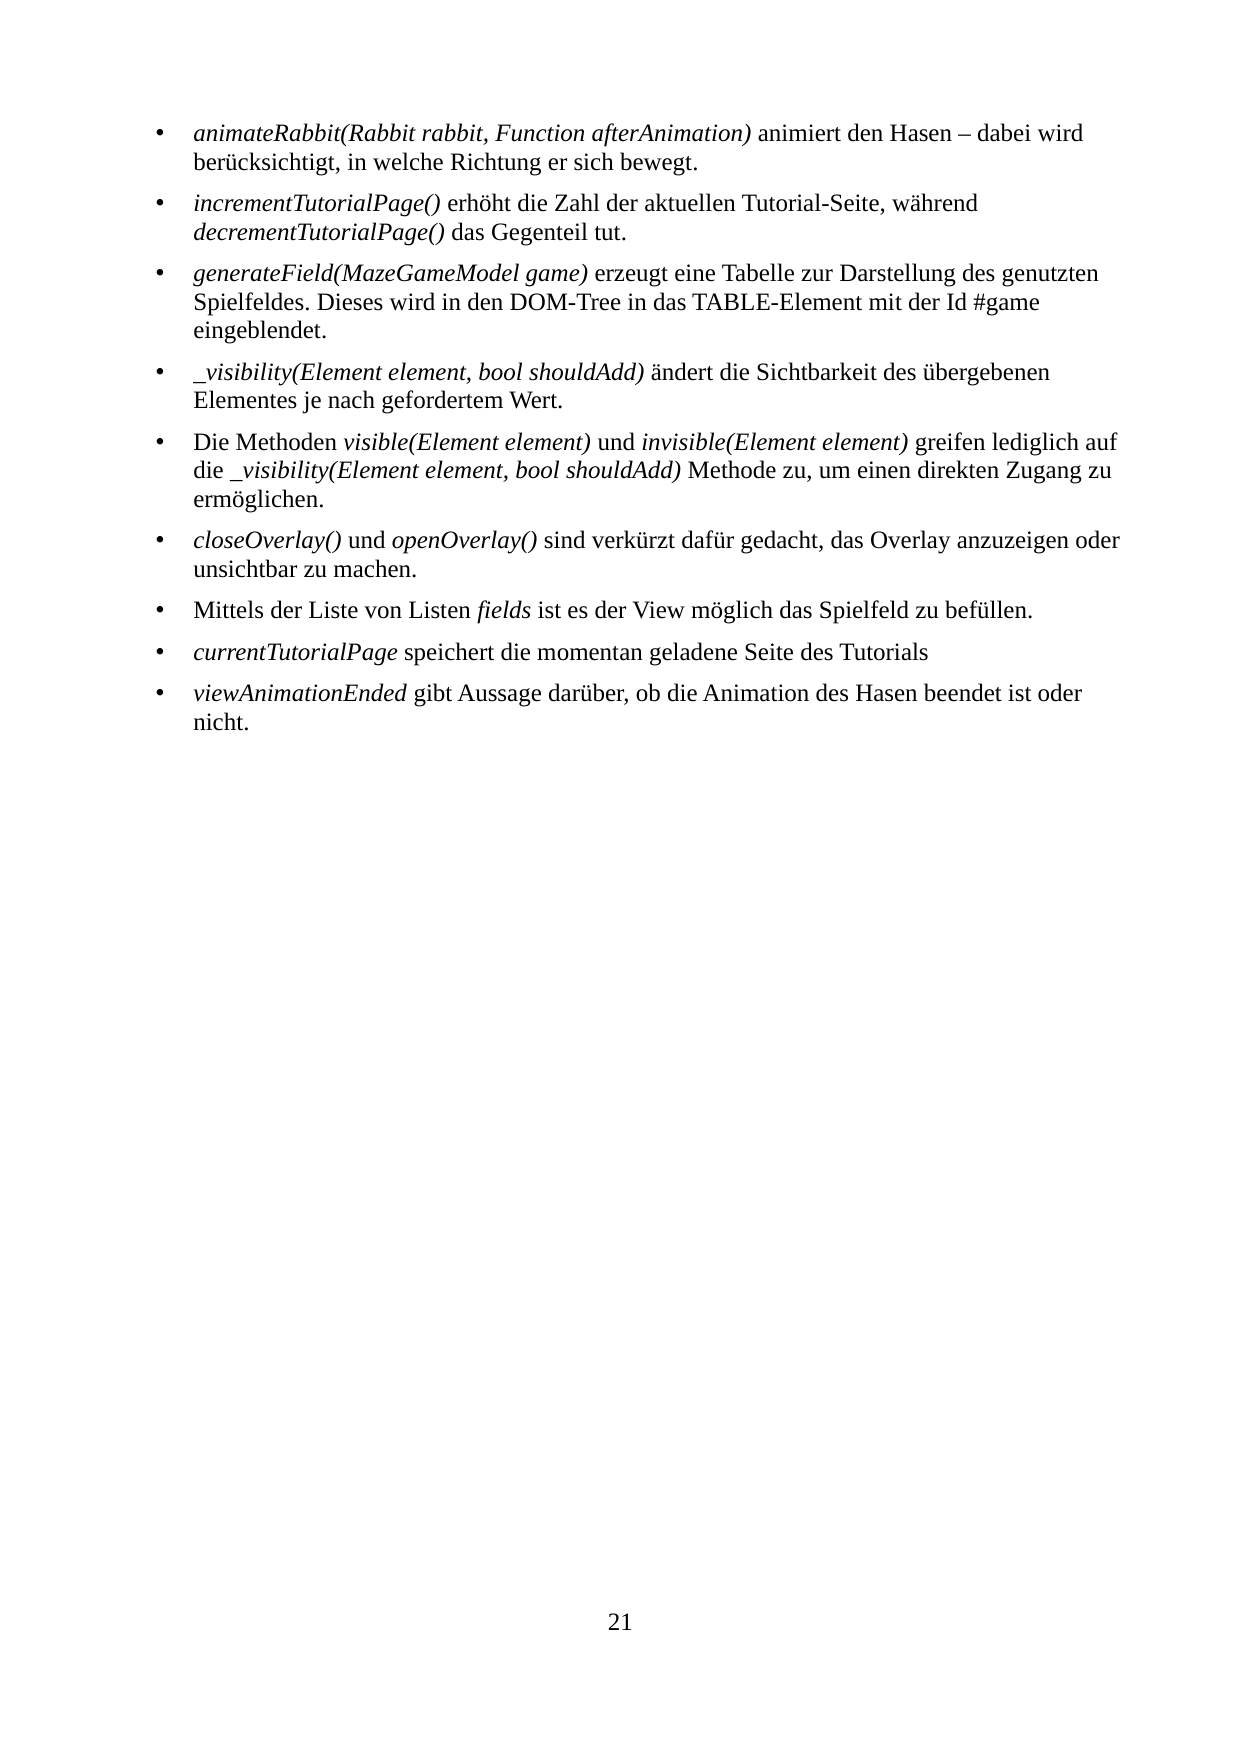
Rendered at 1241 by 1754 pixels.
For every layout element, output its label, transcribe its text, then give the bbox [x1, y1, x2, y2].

list generateField(MazeGameModel game) erzeugt eine Tabelle zur Darstellung des genutzten Spielfeldes. Dieses wird in den DOM-Tree in das TABLE-Element mit der Id #game eingeblendet. [156, 258, 1122, 344]
list currentTutorialPage speichert die momentan geladene Seite des Tutorials [156, 637, 1122, 666]
list Die Methoden visible(Element element) und invisible(Element element) greifen lediglich auf die _visibility(Element element, bool shouldAdd) Methode zu, um einen direkten Zugang zu ermöglichen. [156, 427, 1122, 513]
list Mittels der Liste von Listen fields ist es der View möglich das Spielfeld zu befüllen. [156, 596, 1122, 624]
list viewAnimationEnded gibt Aussage darüber, ob die Animation des Hasen beendet ist oder nicht. [156, 678, 1122, 736]
list closeOverlay() und openOverlay() sind verkürzt dafür gedacht, das Overlay anzuzeigen oder unsichtbar zu machen. [156, 526, 1122, 583]
list animateRabbit(Rabbit rabbit, Function afterAnimation) animiert den Hasen – dabei wird berücksichtigt, in welche Richtung er sich bewegt. [156, 118, 1122, 176]
list incrementTutorialPage() erhöht die Zahl der aktuellen Tutorial-Seite, während decrementTutorialPage() das Gegenteil tut. [156, 188, 1122, 246]
list _visibility(Element element, bool shouldAdd) ändert die Sichtbarkeit des übergebenen Elementes je nach gefordertem Wert. [156, 357, 1122, 414]
